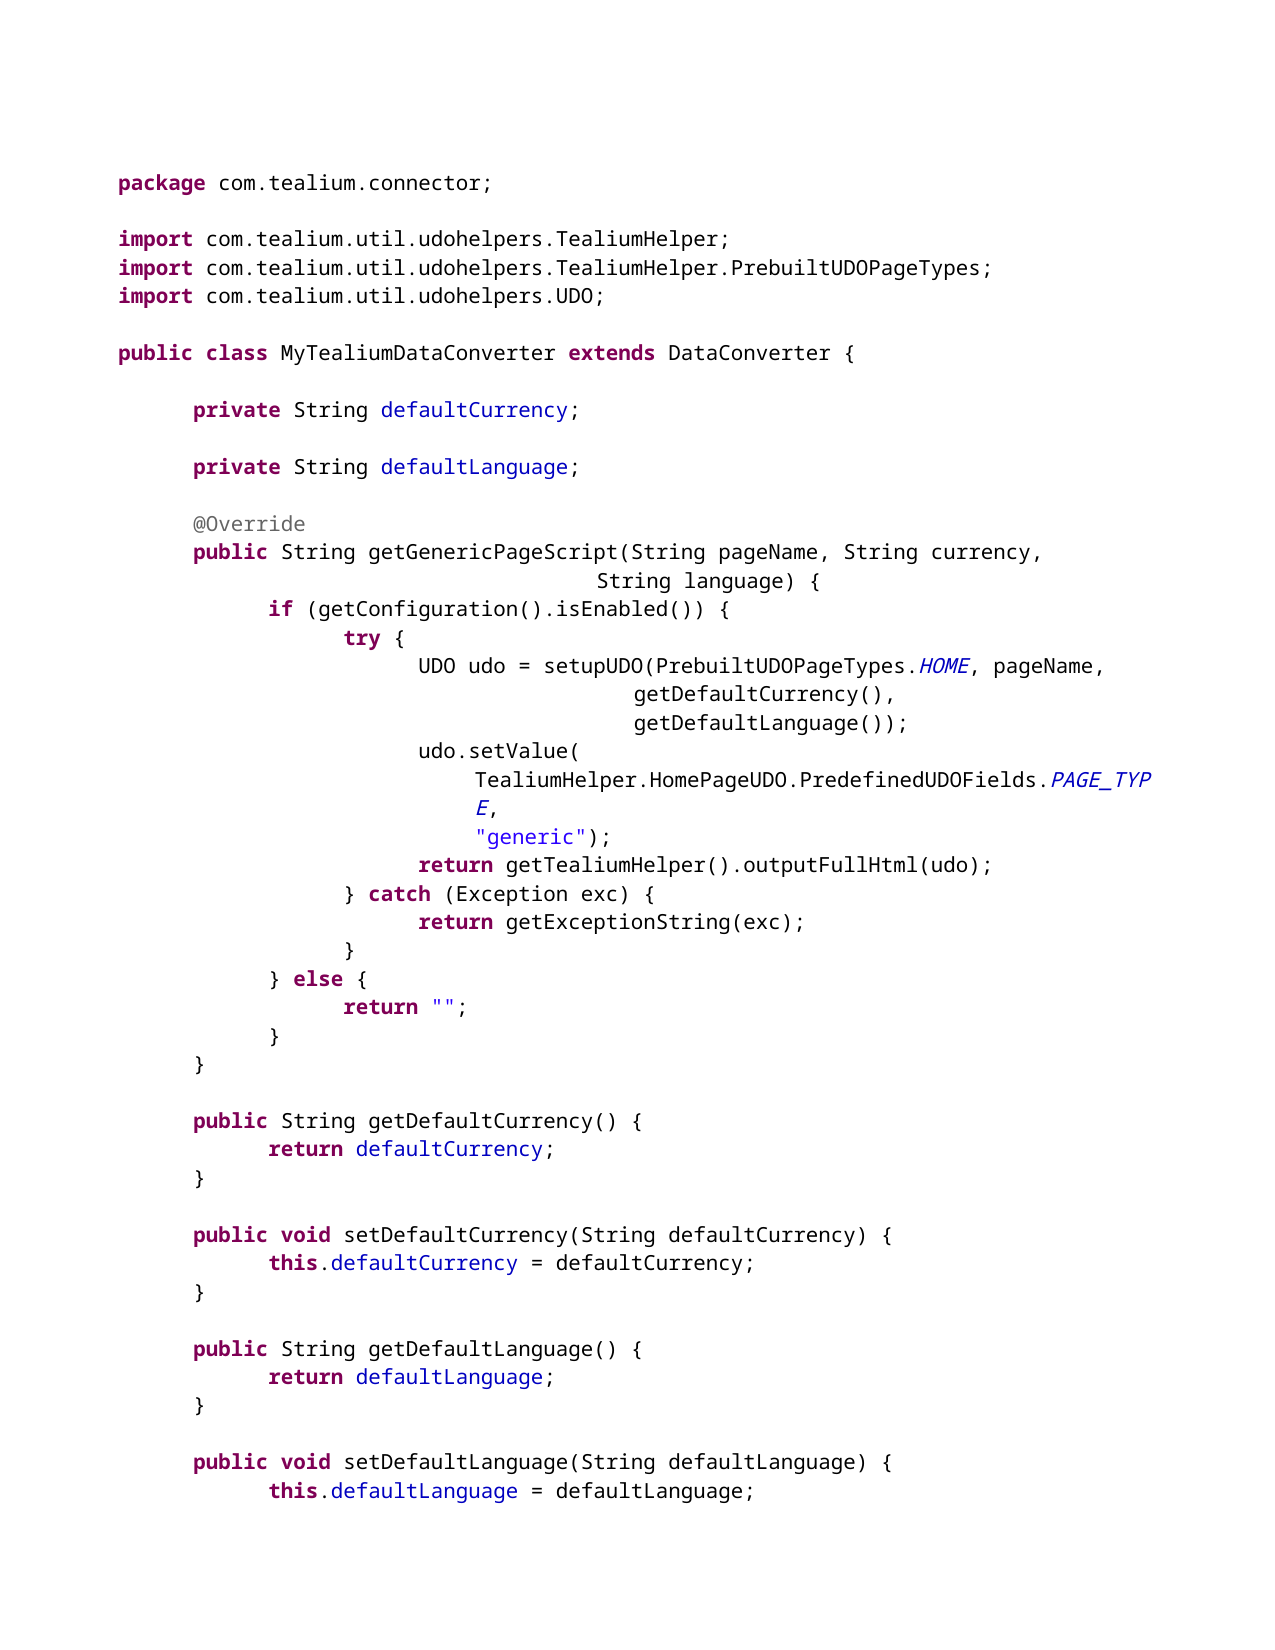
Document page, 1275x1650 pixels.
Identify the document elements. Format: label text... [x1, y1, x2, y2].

text } [118, 1049, 1157, 1078]
text try { [118, 623, 1157, 651]
text } catch (Exception exc) { [118, 879, 1157, 907]
text import com.tealium.util.udohelpers.UDO; [118, 281, 1157, 310]
text import com.tealium.util.udohelpers.TealiumHelper.PrebuiltUDOPageTypes; [118, 253, 1157, 281]
text return getExceptionString(exc); [118, 907, 1157, 936]
text } [118, 936, 1157, 964]
text return defaultCurrency; [118, 1134, 1157, 1163]
text } [118, 1021, 1157, 1049]
text } [118, 1277, 1157, 1305]
text public String getGenericPageScript(String pageName, String currency, [118, 537, 1157, 566]
text getDefaultCurrency(), getDefaultLanguage()); [634, 679, 1157, 736]
text } [118, 1391, 1157, 1419]
text return defaultLanguage; [118, 1362, 1157, 1391]
text return getTealiumHelper().outputFullHtml(udo); [118, 850, 1157, 879]
text this.defaultCurrency = defaultCurrency; [118, 1248, 1157, 1277]
text private String defaultCurrency; [118, 395, 1157, 424]
text UDO udo = setupUDO(PrebuiltUDOPageTypes.HOME, pageName, [118, 651, 1157, 679]
text public void setDefaultCurrency(String defaultCurrency) { [118, 1220, 1157, 1248]
text package com.tealium.connector; [118, 168, 1157, 196]
text public String getDefaultCurrency() { [118, 1106, 1157, 1134]
text private String defaultLanguage; [118, 452, 1157, 481]
text public String getDefaultLanguage() { [118, 1334, 1157, 1362]
text } [118, 1163, 1157, 1191]
text String language) { [596, 566, 1157, 594]
text "generic"); [474, 822, 1157, 850]
text public class MyTealiumDataConverter extends DataConverter { [118, 338, 1157, 367]
text } else { [118, 964, 1157, 992]
text import com.tealium.util.udohelpers.TealiumHelper; [118, 224, 1157, 253]
text if (getConfiguration().isEnabled()) { [118, 594, 1157, 623]
text @Override [118, 509, 1157, 537]
text public void setDefaultLanguage(String defaultLanguage) { [118, 1447, 1157, 1476]
text this.defaultLanguage = defaultLanguage; [118, 1476, 1157, 1504]
text return ""; [118, 992, 1157, 1021]
text udo.setValue( [118, 736, 1157, 765]
text TealiumHelper.HomePageUDO.PredefinedUDOFields.PAGE_TYPE, [474, 765, 1157, 822]
